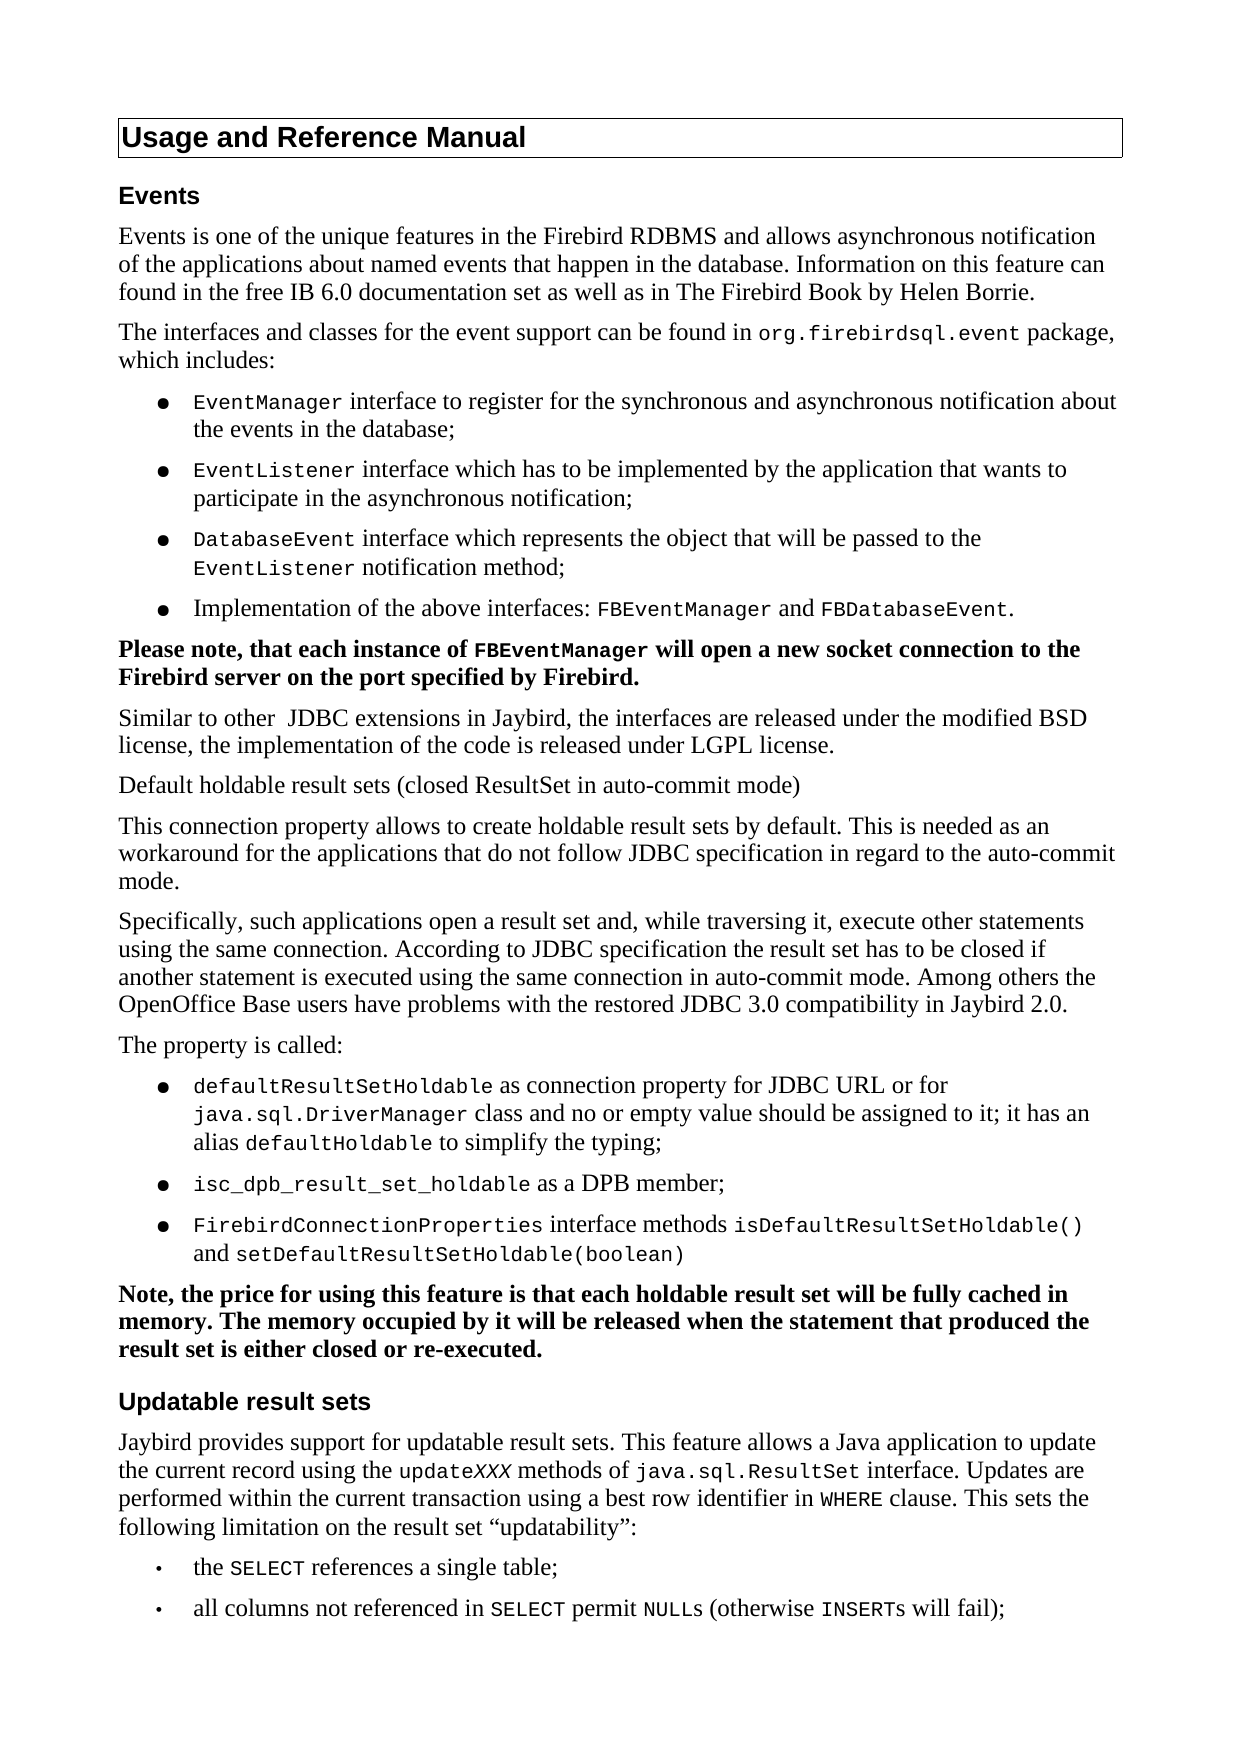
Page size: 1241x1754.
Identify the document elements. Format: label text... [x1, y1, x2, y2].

text Similar to other JDBC extensions in Jaybird, the interfaces are released under the modified BSD license, the implementation of the code is released under LGPL license. [118, 704, 1122, 759]
subtitle Events [118, 182, 1122, 210]
text Specifically, such applications open a result set and, while traversing it, execute other statements using the same connection. According to JDBC specification the result set has to be closed if another statement is executed using the same connection in auto-commit mode. Among others the OpenOffice Base users have problems with the restored JDBC 3.0 compatibility in Jaybird 2.0. [118, 907, 1122, 1018]
list Implementation of the above interfaces: FBEventManager and FBDatabaseEvent. [156, 594, 1122, 622]
list the SELECT references a single table; [156, 1553, 1122, 1582]
text Events is one of the unique features in the Firebird RDBMS and allows asynchronous notification of the applications about named events that happen in the database. Information on this feature can found in the free IB 6.0 documentation set as well as in The Firebird Book by Helen Borrie. [118, 222, 1122, 306]
text The property is called: [118, 1031, 1122, 1058]
list EventListener interface which has to be implemented by the application that wants to participate in the asynchronous notification; [156, 456, 1122, 512]
list DatabaseEvent interface which represents the object that will be passed to the EventListener notification method; [156, 524, 1122, 581]
subtitle Updatable result sets [118, 1388, 1122, 1416]
list EventManager interface to register for the synchronous and asynchronous notification about the events in the database; [156, 387, 1122, 443]
list FirebirdConnectionProperties interface methods isDefaultResultSetHoldable() and setDefaultResultSetHoldable(boolean) [156, 1210, 1122, 1267]
list isc_dpb_result_set_holdable as a DPB member; [156, 1169, 1122, 1198]
subtitle Default holdable result sets (closed ResultSet in auto-commit mode) [118, 772, 1122, 799]
list defaultResultSetHoldable as connection property for JDBC URL or for java.sql.DriverManager class and no or empty value should be assigned to it; it has an alias defaultHoldable to simplify the typing; [156, 1071, 1122, 1157]
subtitle Usage and Reference Manual [119, 119, 1122, 157]
text This connection property allows to create holdable result sets by default. This is needed as an workaround for the applications that do not follow JDBC specification in regard to the auto-commit mode. [118, 812, 1122, 895]
text Note, the price for using this feature is that each holdable result set will be fully cached in memory. The memory occupied by it will be released when the statement that produced the result set is either closed or re-executed. [118, 1280, 1122, 1363]
text Please note, that each instance of FBEventManager will open a new socket connection to the Firebird server on the port specified by Firebird. [118, 635, 1122, 691]
text Jaybird provides support for updatable result sets. This feature allows a Java application to update the current record using the updateXXX methods of java.sql.ResultSet interface. Updates are performed within the current transaction using a best row identifier in WHERE clause. This sets the following limitation on the result set “updatability”: [118, 1428, 1122, 1541]
text The interfaces and classes for the event support can be found in org.firebirdsql.event package, which includes: [118, 318, 1122, 374]
list all columns not referenced in SELECT permit NULLs (otherwise INSERTs will fail); [156, 1594, 1122, 1623]
